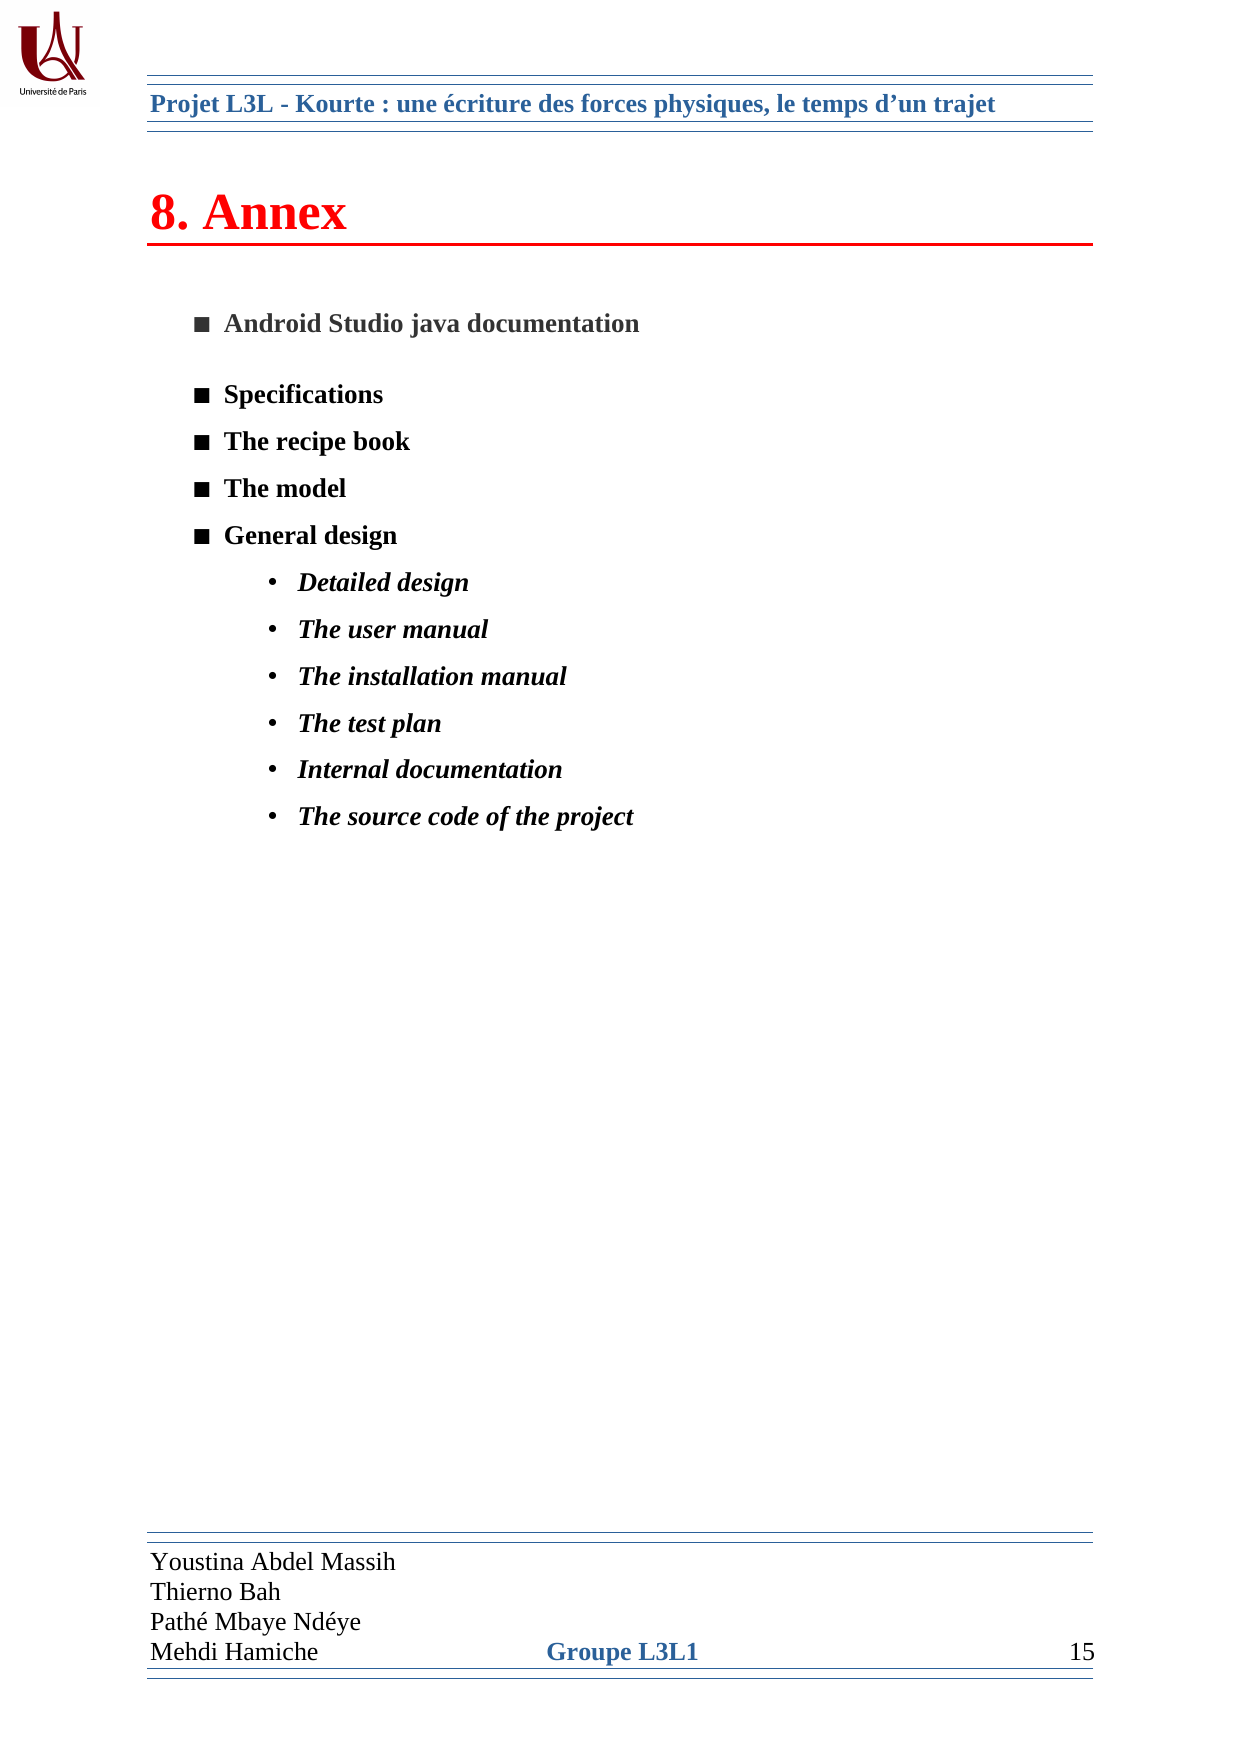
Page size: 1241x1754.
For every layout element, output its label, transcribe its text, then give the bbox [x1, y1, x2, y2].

list Specifications [194, 379, 1090, 410]
list Internal documentation [268, 754, 1090, 785]
list The test plan [268, 707, 1090, 738]
picture [0, 0, 101, 107]
list The user manual [268, 613, 1090, 644]
list General design [194, 519, 1090, 551]
list The source code of the project [268, 801, 1090, 832]
subtitle 8. Annex [147, 178, 1093, 243]
list The recipe book [194, 426, 1090, 457]
list Detailed design [268, 566, 1090, 597]
list Android Studio java documentation [194, 307, 1090, 338]
list The model [194, 472, 1090, 504]
list The installation manual [268, 660, 1090, 691]
